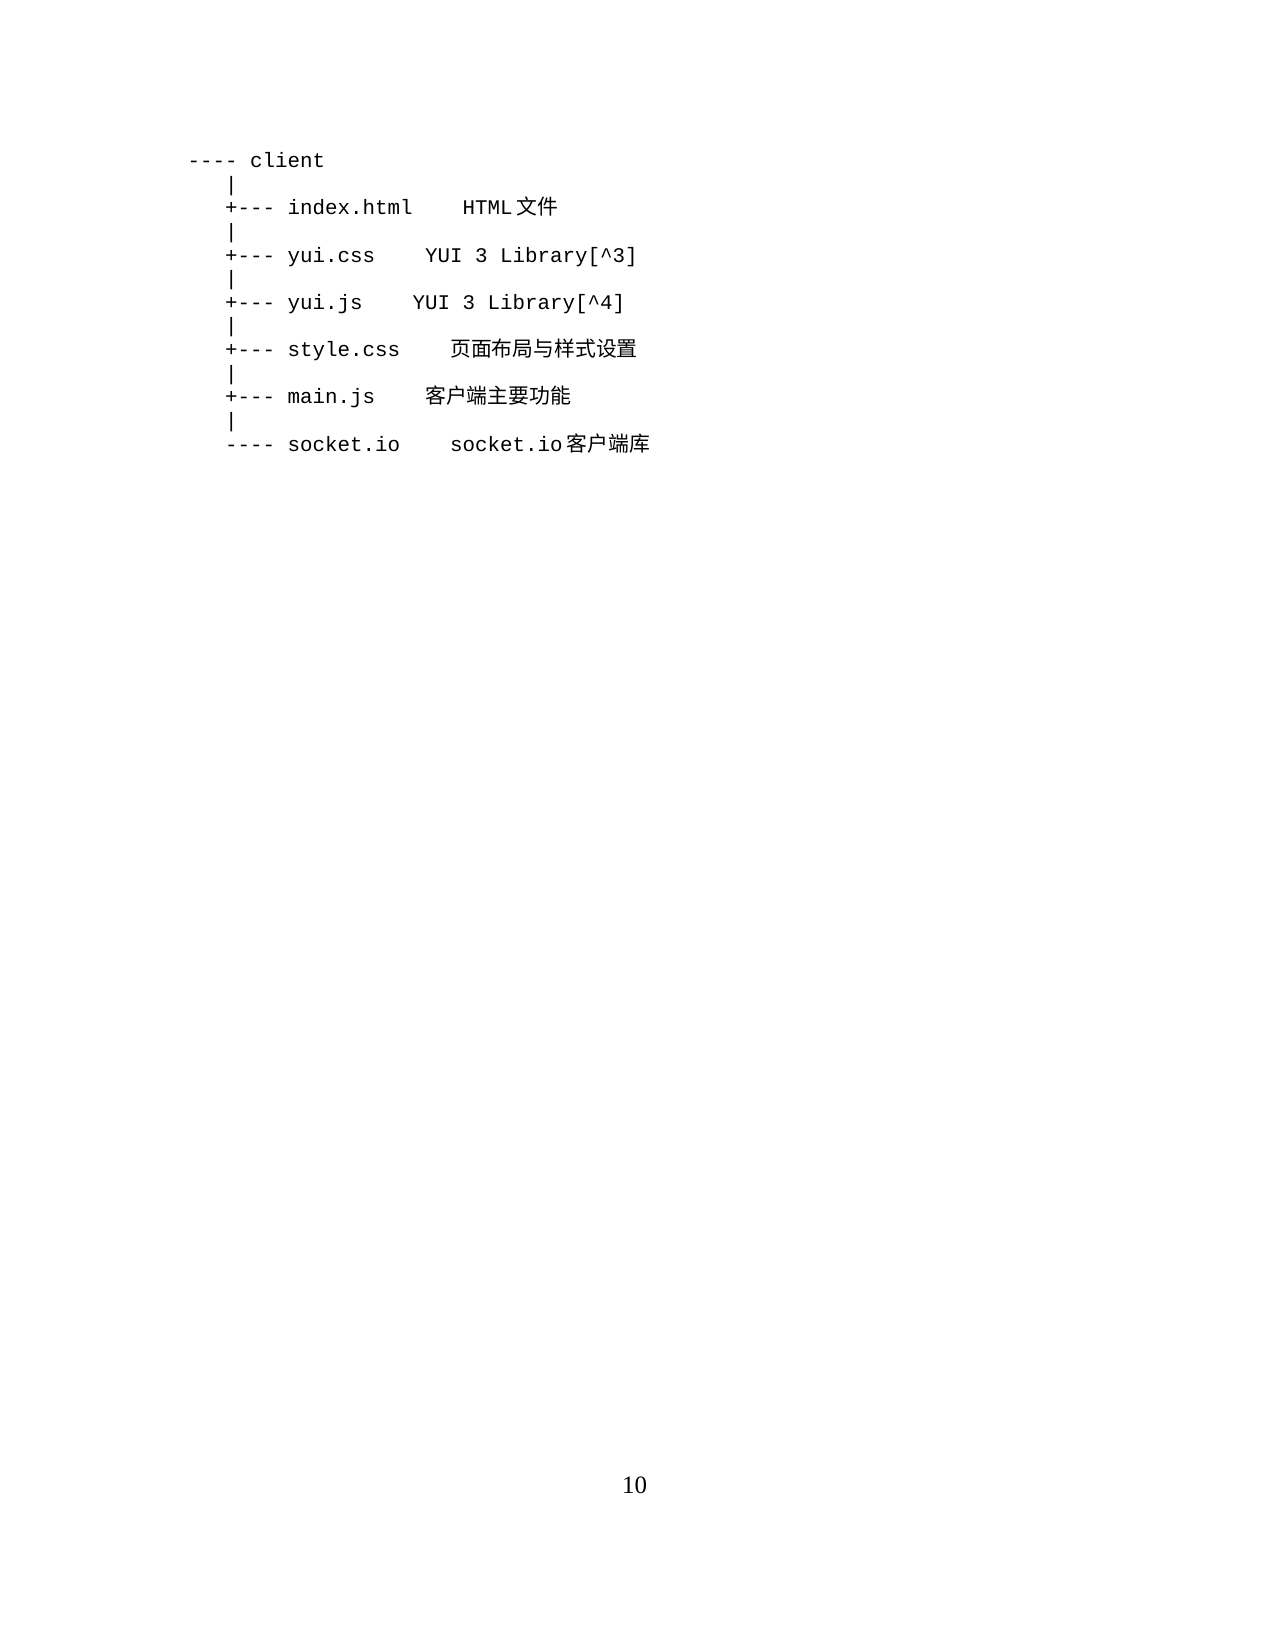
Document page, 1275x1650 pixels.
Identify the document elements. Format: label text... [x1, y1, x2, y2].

text | [150, 174, 1125, 197]
text +--- yui.js YUI 3 Library[^4] [150, 292, 1125, 316]
text | [150, 363, 1125, 386]
text ---- client [150, 150, 1125, 174]
text | [150, 221, 1125, 244]
text | [150, 268, 1125, 292]
text | [150, 410, 1125, 434]
text ---- socket.io socket.io客户端库 [150, 434, 1125, 457]
text +--- yui.css YUI 3 Library[^3] [150, 244, 1125, 268]
text +--- main.js 客户端主要功能 [150, 386, 1125, 410]
text +--- index.html HTML文件 [150, 197, 1125, 221]
text +--- style.css 页面布局与样式设置 [150, 339, 1125, 363]
text | [150, 316, 1125, 339]
